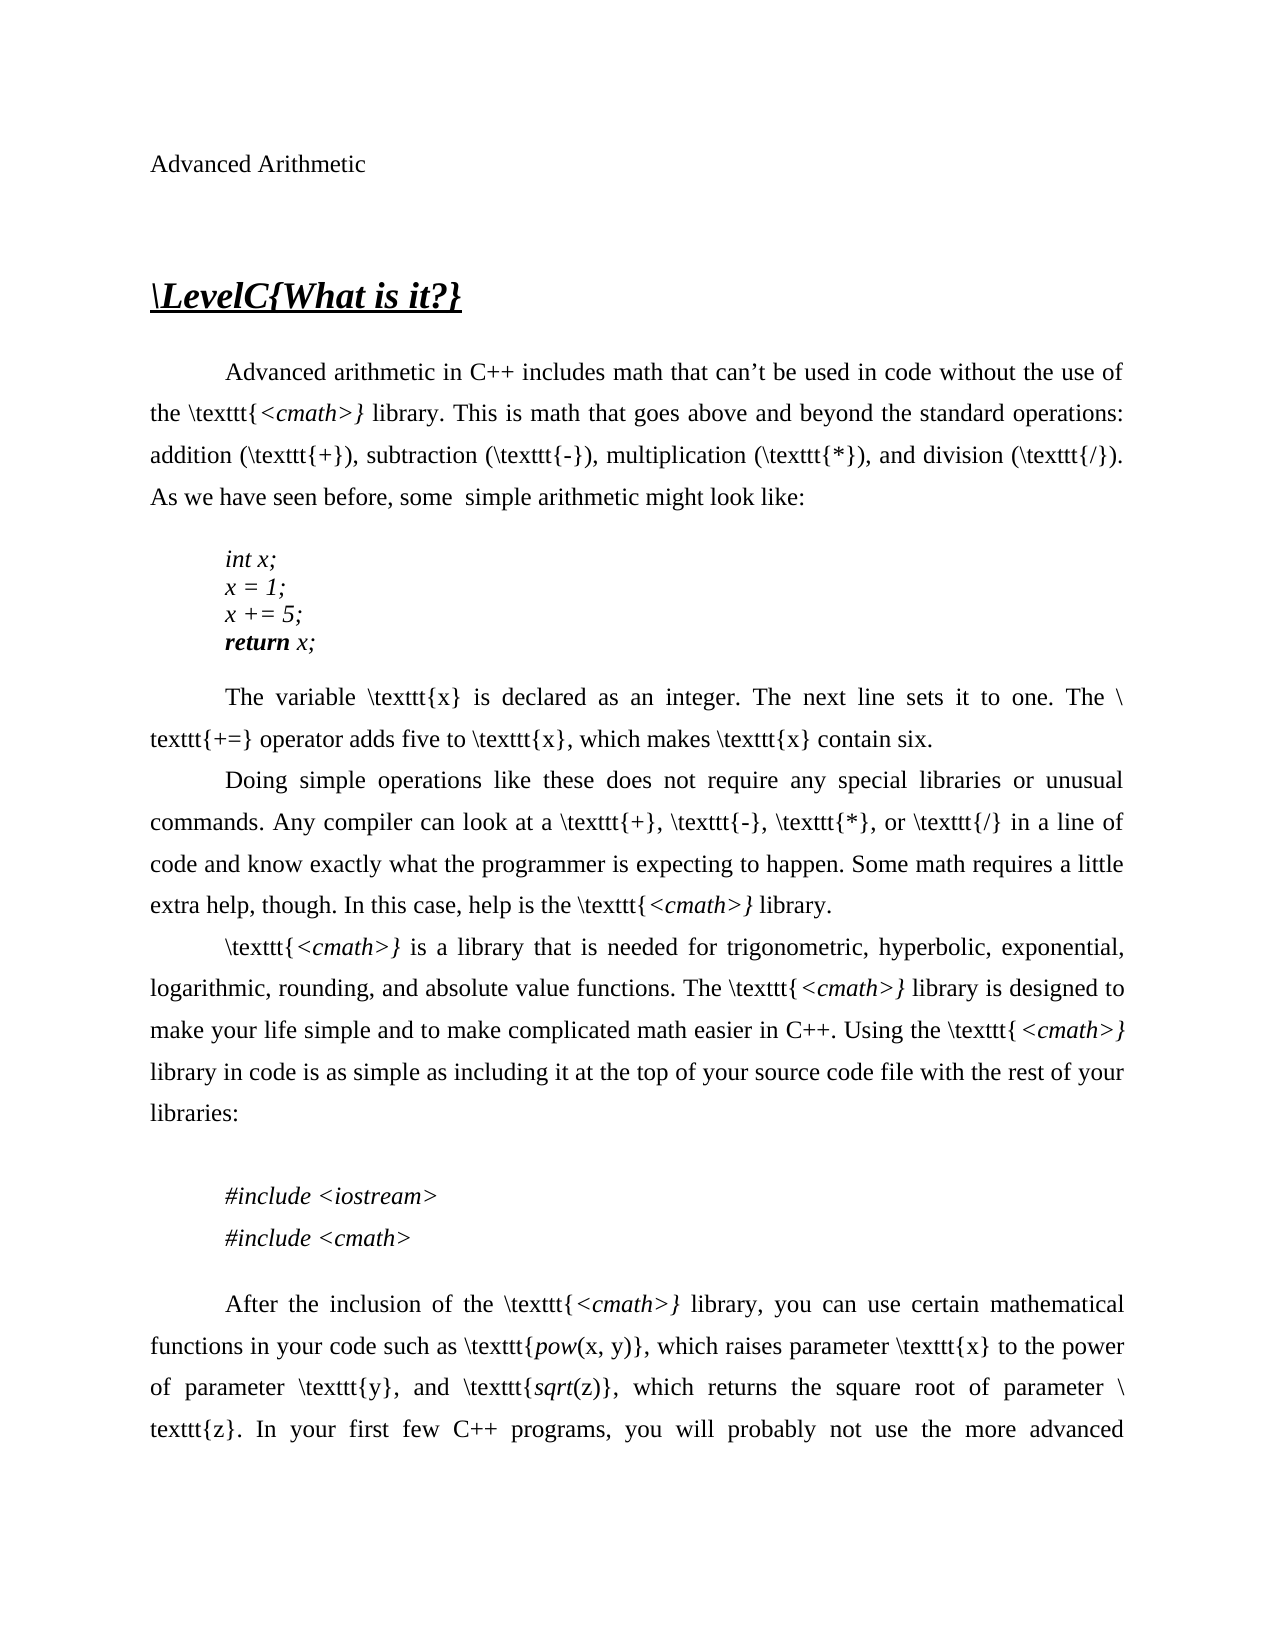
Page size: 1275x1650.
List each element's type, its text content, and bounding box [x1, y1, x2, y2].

text \LevelC{What is it?} [150, 275, 1125, 316]
text \texttt{<cmath>} is a library that is needed for trigonometric, hyperbolic, exponential, logarithmic, rounding, and absolute value functions. The \texttt{<cmath>} library is designed to make your life simple and to make complicated math easier in C++. Using the \texttt{<cmath>} library in code is as simple as including it at the top of your source code file with the rest of your libraries: [150, 933, 1125, 1127]
text x = 1; [150, 573, 1125, 600]
text #include <iostream> [150, 1182, 1125, 1210]
text Advanced Arithmetic [150, 150, 1125, 178]
text int x; [150, 545, 1125, 573]
text After the inclusion of the \texttt{<cmath>} library, you can use certain mathematical functions in your code such as \texttt{pow(x, y)}, which raises parameter \texttt{x} to the power of parameter \texttt{y}, and \texttt{sqrt(z)}, which returns the square root of parameter \texttt{z}. In your first few C++ programs, you will probably not use the more advanced [150, 1290, 1125, 1443]
text return x; [150, 628, 1125, 656]
text The variable \texttt{x} is declared as an integer. The next line sets it to one. The \texttt{+=} operator adds five to \texttt{x}, which makes \texttt{x} contain six. [150, 683, 1125, 753]
text #include <cmath> [150, 1224, 1125, 1252]
text x += 5; [150, 600, 1125, 628]
text Advanced arithmetic in C++ includes math that can’t be used in code without the use of the \texttt{<cmath>} library. This is math that goes above and beyond the standard operations: addition (\texttt{+}), subtraction (\texttt{-}), multiplication (\texttt{*}), and division (\texttt{/}). As we have seen before, some simple arithmetic might look like: [150, 358, 1125, 510]
text Doing simple operations like these does not require any special libraries or unusual commands. Any compiler can look at a \texttt{+}, \texttt{-}, \texttt{*}, or \texttt{/} in a line of code and know exactly what the programmer is expecting to happen. Some math requires a little extra help, though. In this case, help is the \texttt{<cmath>} library. [150, 767, 1125, 919]
